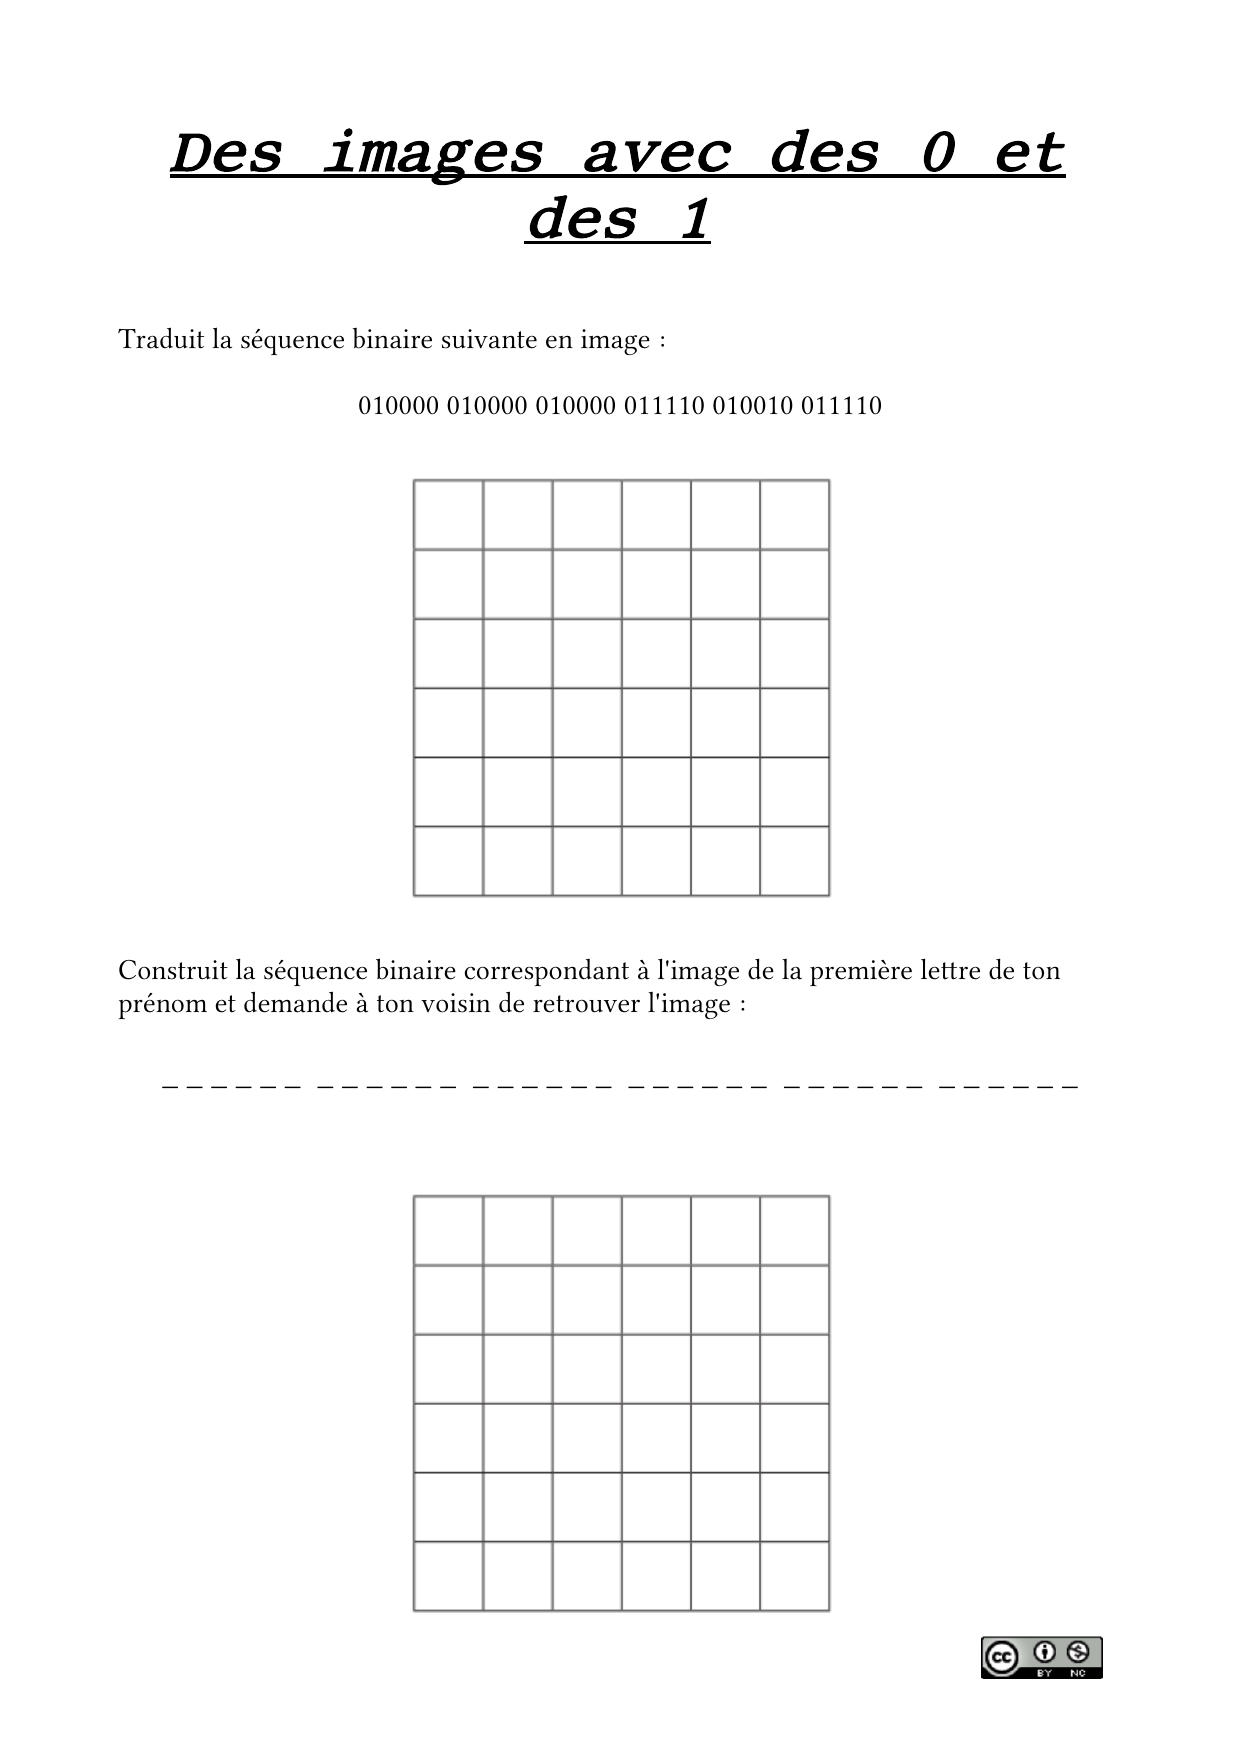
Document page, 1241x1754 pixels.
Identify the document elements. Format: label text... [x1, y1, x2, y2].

text Des images avec des 0 et des 1 [118, 118, 1122, 251]
text 010000 010000 010000 011110 010010 011110 [118, 389, 1122, 422]
text _ _ _ _ _ _ _ _ _ _ _ _ _ _ _ _ _ _ _ _ _ _ _ _ _ _ _ _ _ _ _ _ _ _ _ _ [118, 1053, 1122, 1091]
text Traduit la séquence binaire suivante en image : [118, 322, 1122, 355]
picture [388, 462, 852, 909]
picture [388, 1178, 852, 1624]
picture [976, 1633, 1108, 1686]
text Construit la séquence binaire correspondant à l'image de la première lettre de ton prénom et demande à ton voisin de retrouver l'image : [118, 953, 1122, 1020]
